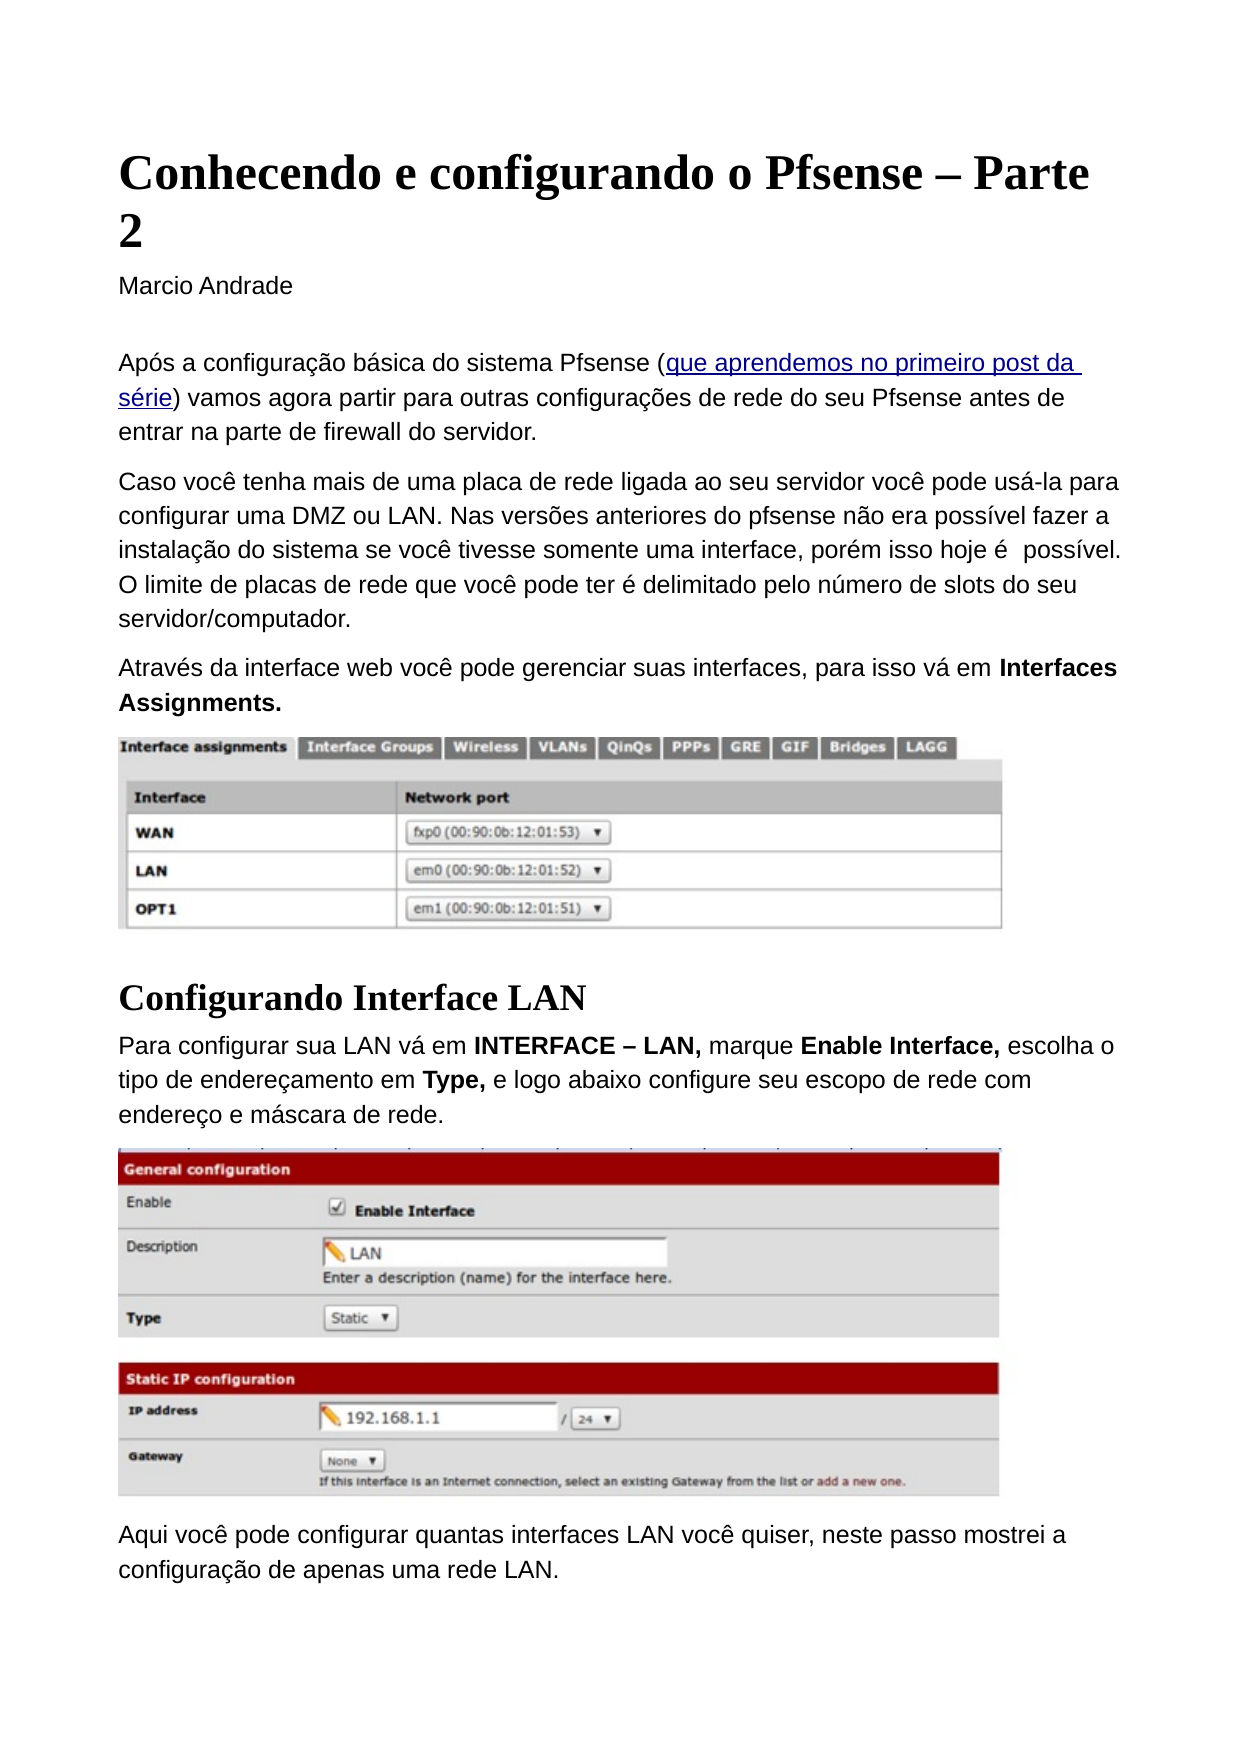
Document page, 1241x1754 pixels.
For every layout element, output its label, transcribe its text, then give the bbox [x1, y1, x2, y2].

text Através da interface web você pode gerenciar suas interfaces, para isso vá em Interfaces Assignments. [118, 653, 1122, 717]
subtitle Conhecendo e configurando o Pfsense – Parte 2 [118, 143, 1122, 258]
picture [118, 737, 1241, 934]
text Caso você tenha mais de uma placa de rede ligada ao seu servidor você pode usá-la para configurar uma DMZ ou LAN. Nas versões anteriores do pfsense não era possível fazer a instalação do sistema se você tivesse somente uma interface, porém isso hoje é possível. O limite de placas de rede que você pode ter é delimitado pelo número de slots do seu servidor/computador. [118, 466, 1122, 633]
picture [118, 1148, 1241, 1501]
text Para configurar sua LAN vá em INTERFACE – LAN, marque Enable Interface, escolha o tipo de endereçamento em Type, e logo abaixo configure seu escopo de rede com endereço e máscara de rede. [118, 1031, 1122, 1128]
text Aqui você pode configurar quantas interfaces LAN você quiser, neste passo mostrei a configuração de apenas uma rede LAN. [118, 1521, 1122, 1584]
subtitle Configurando Interface LAN [118, 975, 1122, 1018]
text Após a configuração básica do sistema Pfsense (que aprendemos no primeiro post da série) vamos agora partir para outras configurações de rede do seu Pfsense antes de entrar na parte de firewall do servidor. [118, 348, 1122, 446]
text Marcio Andrade [118, 271, 1122, 299]
